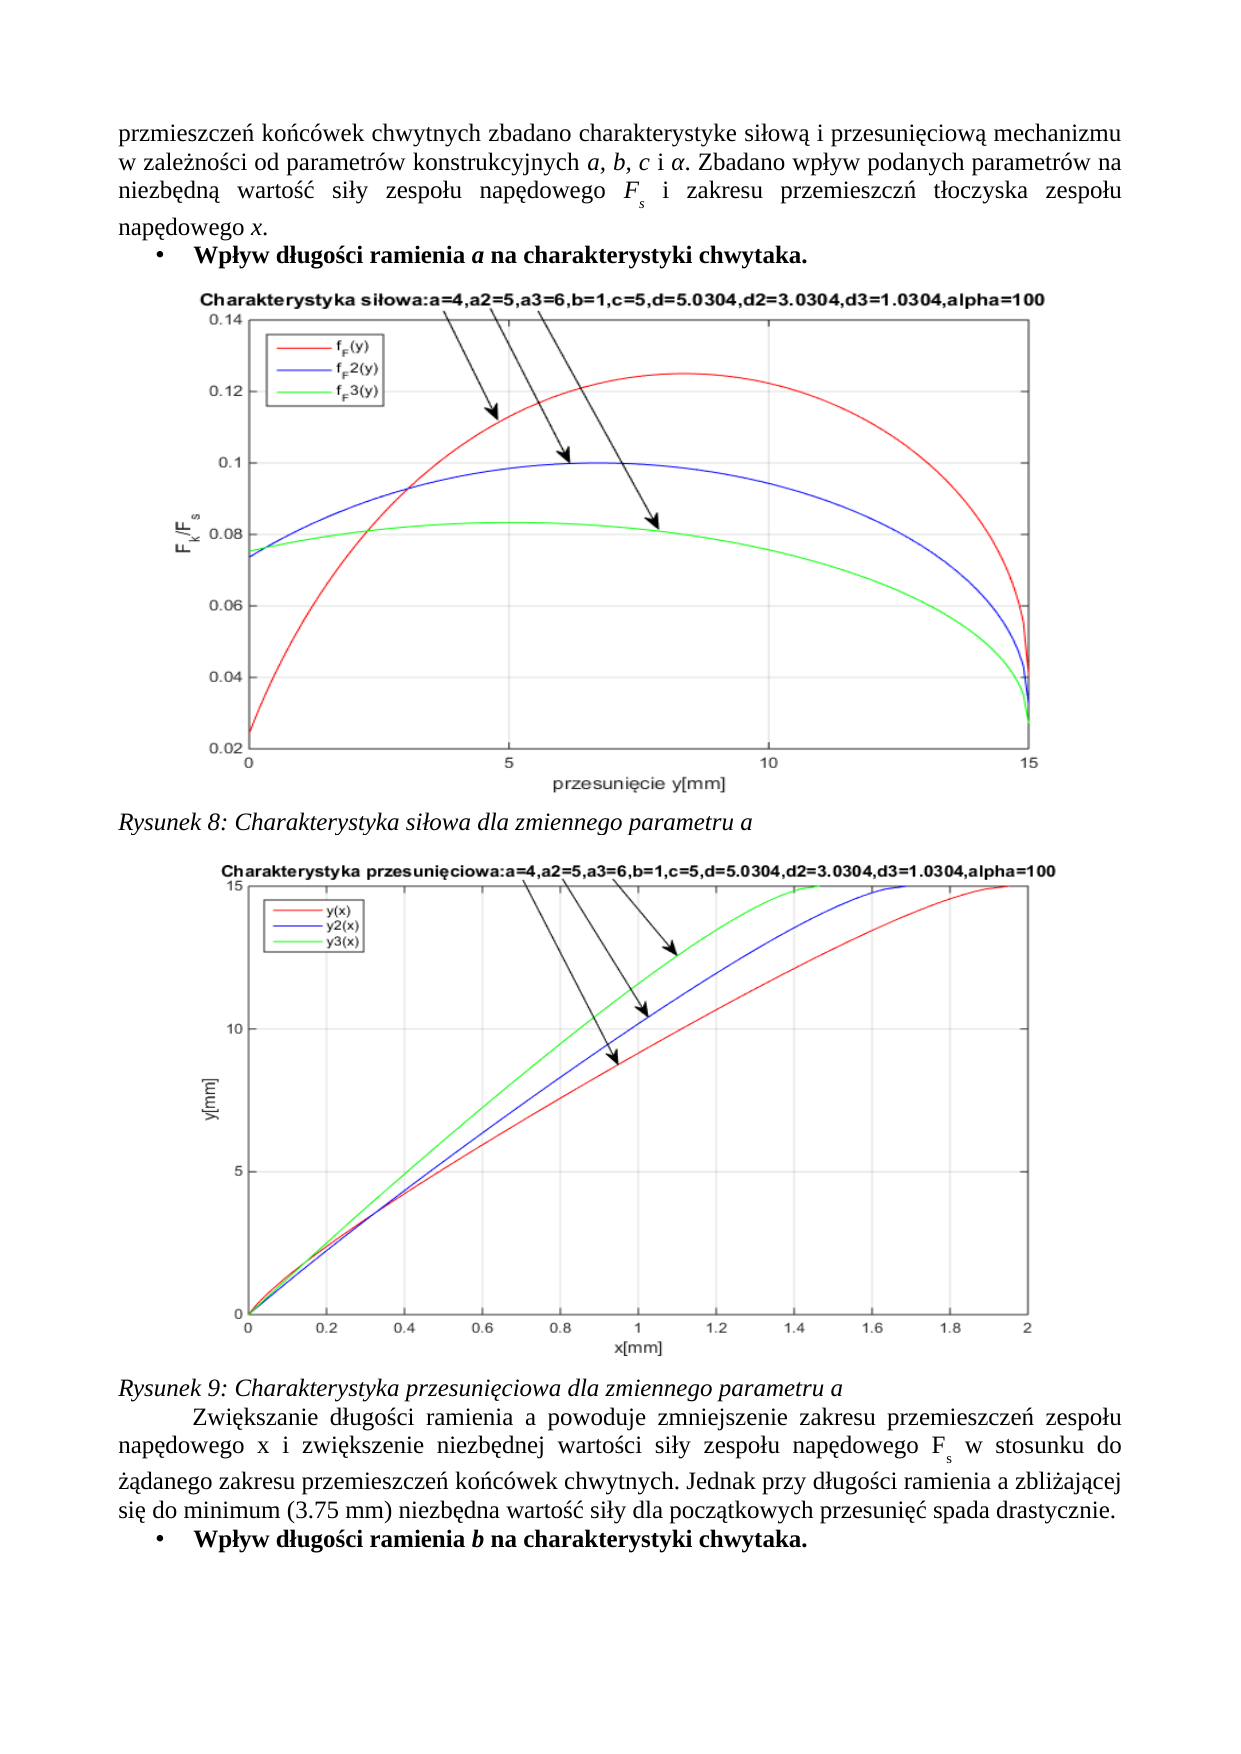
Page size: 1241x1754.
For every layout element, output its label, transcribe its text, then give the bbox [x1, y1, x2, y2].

list Wpływ długości ramienia b na charakterystyki chwytaka. [156, 1524, 1122, 1552]
list Wpływ długości ramienia a na charakterystyki chwytaka. [156, 240, 1122, 269]
text Rysunek 8: Charakterystyka siłowa dla zmiennego parametru a [118, 807, 1123, 835]
text Rysunek 9: Charakterystyka przesunięciowa dla zmiennego parametru a [118, 1373, 1123, 1402]
text Zwiększanie długości ramienia a powoduje zmniejszenie zakresu przemieszczeń zespołu napędowego x i zwiększenie niezbędnej wartości siły zespołu napędowego Fs w stosunku do żądanego zakresu przemieszczeń końcówek chwytnych. Jednak przy długości ramienia a zbliżającej się do minimum (3.75 mm) niezbędna wartość siły dla początkowych przesunięć spada drastycznie. [118, 1402, 1122, 1524]
text przmieszczeń końcówek chwytnych zbadano charakterystyke siłową i przesunięciową mechanizmu w zależności od parametrów konstrukcyjnych a, b, c i α. Zbadano wpływ podanych parametrów na niezbędną wartość siły zespołu napędowego Fs i zakresu przemieszczń tłoczyska zespołu napędowego x. [118, 118, 1122, 240]
